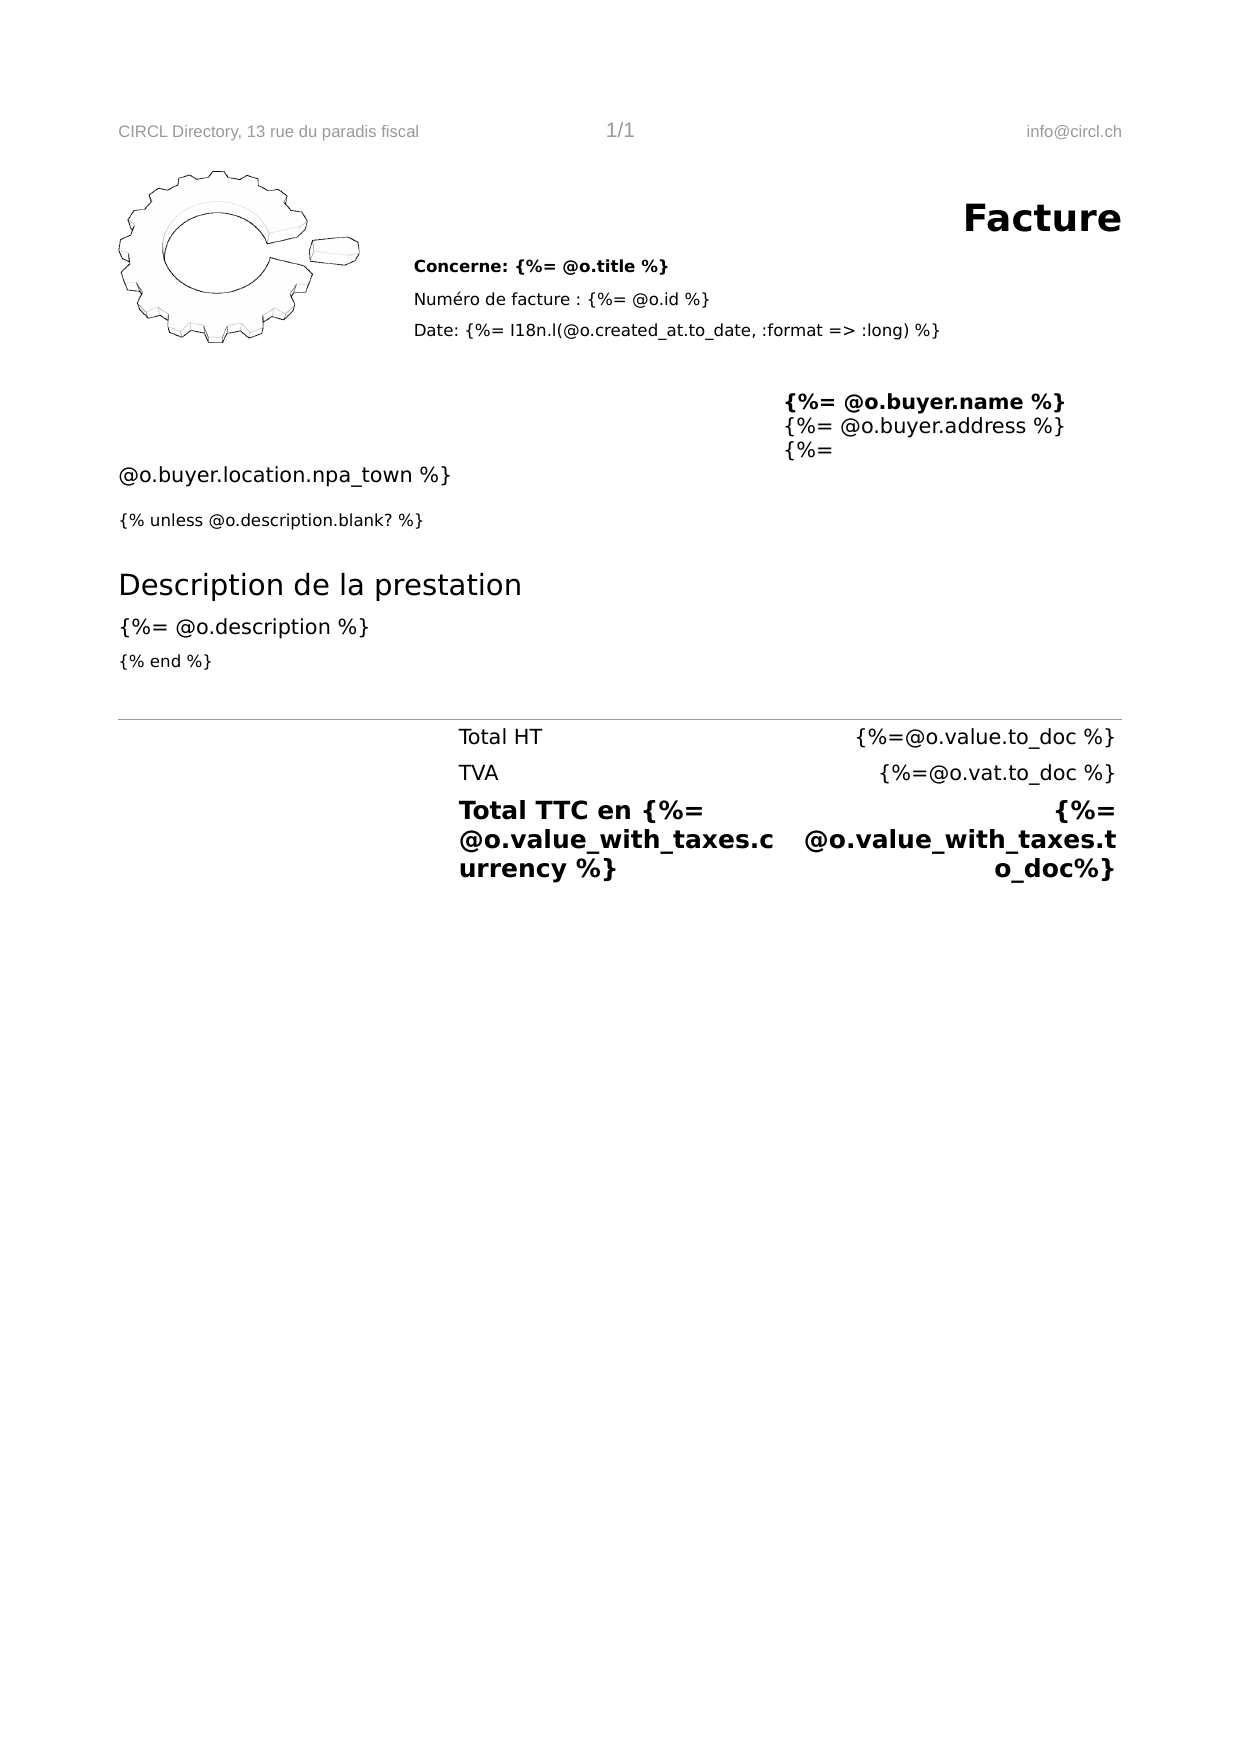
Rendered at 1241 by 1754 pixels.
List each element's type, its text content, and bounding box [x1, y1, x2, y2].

text {%= @o.buyer.address %} [118, 414, 1122, 438]
table_cell Total HT [453, 720, 787, 755]
text Date: {%= I18n.l(@o.created_at.to_date, :format => :long) %} [360, 321, 1122, 341]
text {% unless @o.description.blank? %} [118, 511, 1122, 531]
table_cell [118, 791, 453, 889]
table_cell {%= @o.value_with_taxes.to_doc%} [788, 791, 1122, 889]
text {%= @o.buyer.location.npa_town %} [118, 438, 1122, 487]
text Numéro de facture : {%= @o.id %} [360, 289, 1122, 309]
table_cell Total TTC en {%= @o.value_with_taxes.currency %} [453, 791, 787, 889]
text Concerne: {%= @o.title %} [360, 253, 1122, 277]
picture [118, 171, 360, 343]
table_cell {%=@o.value.to_doc %} [788, 720, 1122, 755]
table_cell {%=@o.vat.to_doc %} [788, 755, 1122, 791]
table_cell [118, 720, 453, 755]
table_header [118, 683, 1122, 719]
table_cell [118, 755, 453, 791]
table_cell TVA [453, 755, 787, 791]
text {%= @o.buyer.name %} [118, 390, 1122, 414]
text {%= @o.description %} [118, 615, 1122, 639]
title Facture [360, 197, 1122, 240]
subtitle Description de la prestation [118, 568, 1122, 602]
text {% end %} [118, 651, 1122, 671]
